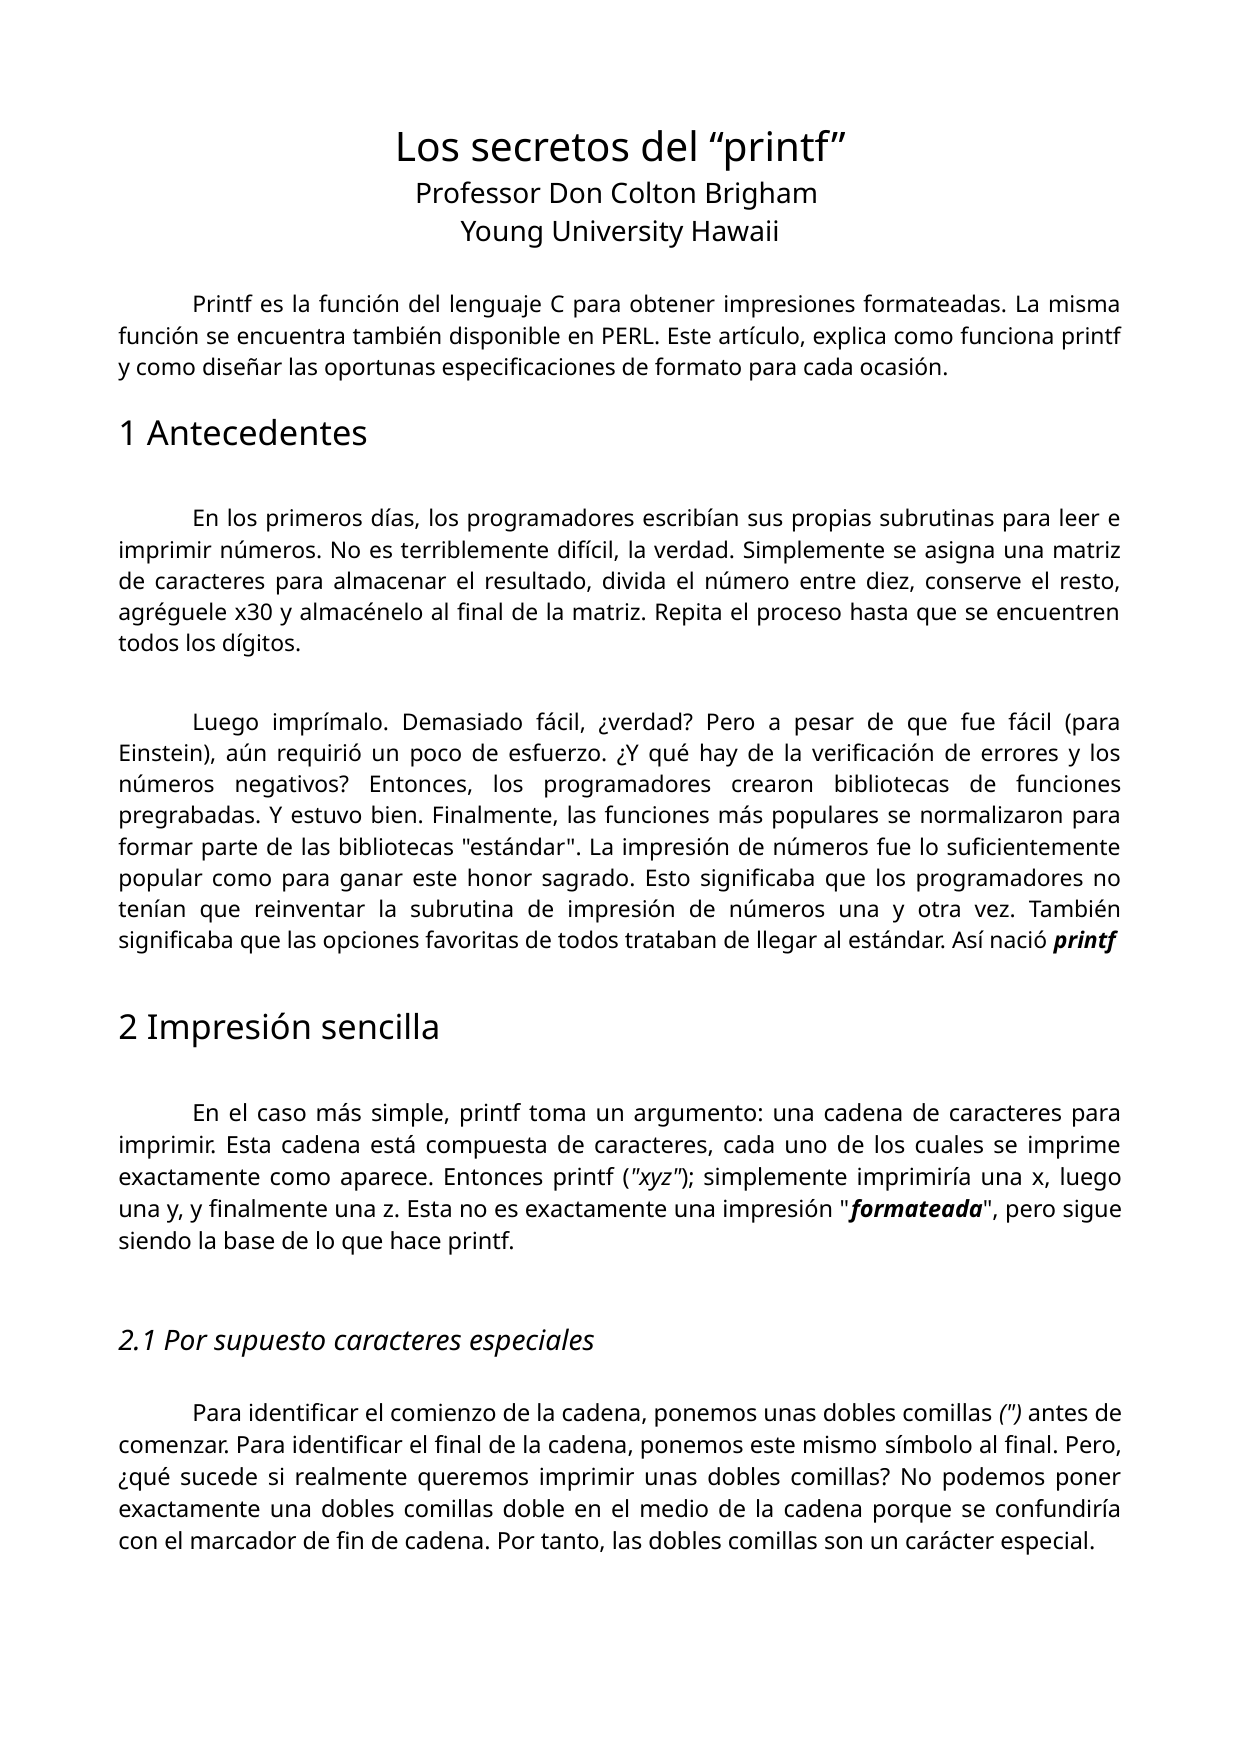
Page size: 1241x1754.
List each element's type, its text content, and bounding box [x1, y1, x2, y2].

text 2.1 Por supuesto caracteres especiales [118, 1320, 1122, 1358]
text En los primeros días, los programadores escribían sus propias subrutinas para leer e imprimir números. No es terriblemente difícil, la verdad. Simplemente se asigna una matriz de caracteres para almacenar el resultado, divida el número entre diez, conserve el resto, agréguele x30 y almacénelo al final de la matriz. Repita el proceso hasta que se encuentren todos los dígitos. [118, 502, 1122, 658]
text Young University Hawaii [118, 212, 1122, 250]
text Los secretos del “printf” [118, 118, 1122, 173]
text Professor Don Colton Brigham [118, 173, 1122, 212]
text Printf es la función del lenguaje C para obtener impresiones formateadas. La misma función se encuentra también disponible en PERL. Este artículo, explica como funciona printf y como diseñar las oportunas especificaciones de formato para cada ocasión. [118, 288, 1122, 382]
text Para identificar el comienzo de la cadena, ponemos unas dobles comillas (") antes de comenzar. Para identificar el final de la cadena, ponemos este mismo símbolo al final. Pero, ¿qué sucede si realmente queremos imprimir unas dobles comillas? No podemos poner exactamente una dobles comillas doble en el medio de la cadena porque se confundiría con el marcador de fin de cadena. Por tanto, las dobles comillas son un carácter especial. [118, 1397, 1122, 1556]
text 1 Antecedentes [118, 408, 1122, 455]
text 2 Impresión sencilla [118, 1002, 1122, 1049]
text En el caso más simple, printf toma un argumento: una cadena de caracteres para imprimir. Esta cadena está compuesta de caracteres, cada uno de los cuales se imprime exactamente como aparece. Entonces printf ("xyz"); simplemente imprimiría una x, luego una y, y finalmente una z. Esta no es exactamente una impresión "formateada", pero sigue siendo la base de lo que hace printf. [118, 1096, 1122, 1256]
text Luego imprímalo. Demasiado fácil, ¿verdad? Pero a pesar de que fue fácil (para Einstein), aún requirió un poco de esfuerzo. ¿Y qué hay de la verificación de errores y los números negativos? Entonces, los programadores crearon bibliotecas de funciones pregrabadas. Y estuvo bien. Finalmente, las funciones más populares se normalizaron para formar parte de las bibliotecas "estándar". La impresión de números fue lo suficientemente popular como para ganar este honor sagrado. Esto significaba que los programadores no tenían que reinventar la subrutina de impresión de números una y otra vez. También significaba que las opciones favoritas de todos trataban de llegar al estándar. Así nació printf [118, 705, 1122, 955]
